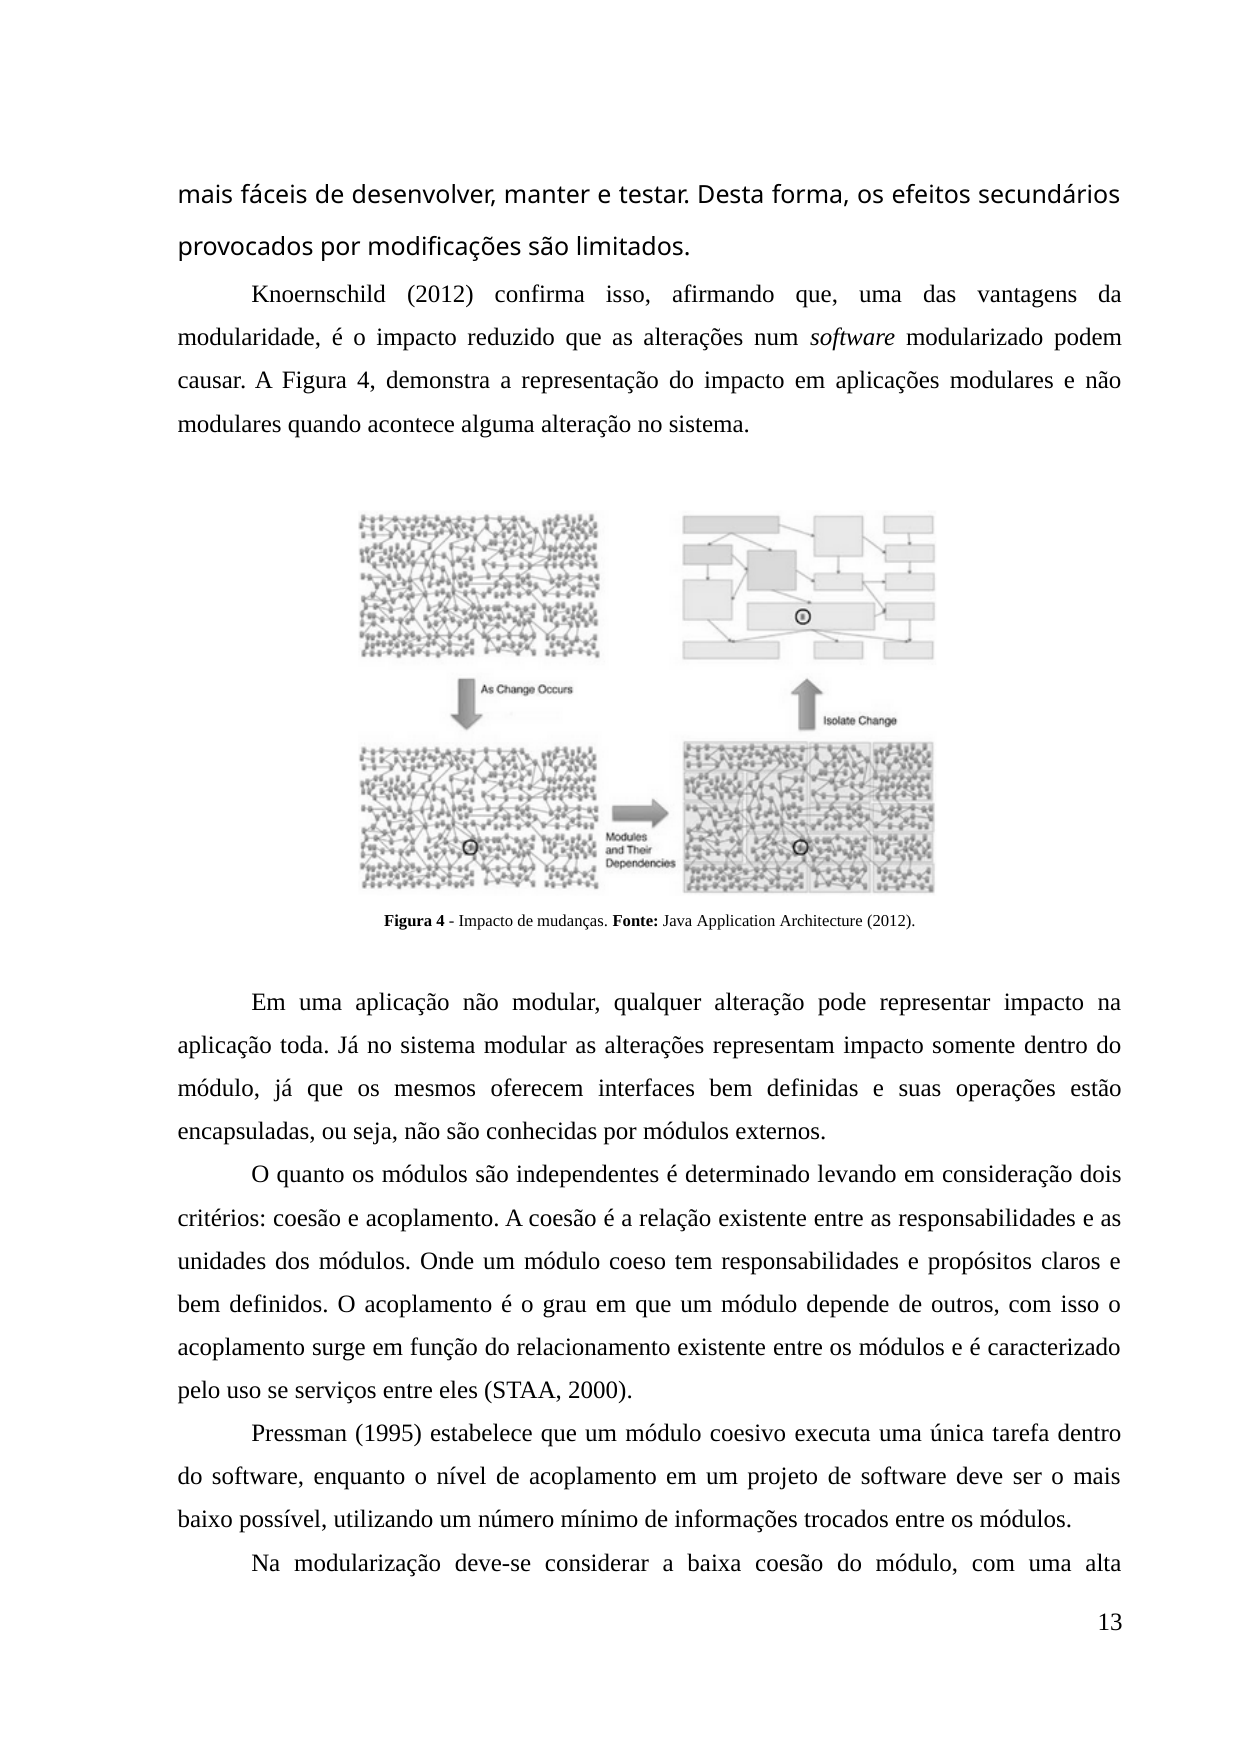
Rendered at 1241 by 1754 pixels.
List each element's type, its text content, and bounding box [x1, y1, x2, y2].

text Na modularização deve-se considerar a baixa coesão do módulo, com uma alta [177, 1548, 1122, 1576]
text Figura 4 - Impacto de mudanças. Fonte: Java Application Architecture (2012). [343, 911, 956, 929]
text mais fáceis de desenvolver, manter e testar. Desta forma, os efeitos secundários provocados por modificações são limitados. [177, 177, 1122, 262]
text Em uma aplicação não modular, qualquer alteração pode representar impacto na aplicação toda. Já no sistema modular as alterações representam impacto somente dentro do módulo, já que os mesmos oferecem interfaces bem definidas e suas operações estão encapsuladas, ou seja, não são conhecidas por módulos externos. [177, 987, 1122, 1145]
text Pressman (1995) estabelece que um módulo coesivo executa uma única tarefa dentro do software, enquanto o nível de acoplamento em um projeto de software deve ser o mais baixo possível, utilizando um número mínimo de informações trocados entre os módulos. [177, 1418, 1122, 1533]
text O quanto os módulos são independentes é determinado levando em consideração dois critérios: coesão e acoplamento. A coesão é a relação existente entre as responsabilidades e as unidades dos módulos. Onde um módulo coeso tem responsabilidades e propósitos claros e bem definidos. O acoplamento é o grau em que um módulo depende de outros, com isso o acoplamento surge em função do relacionamento existente entre os módulos e é caracterizado pelo uso se serviços entre eles (STAA, 2000). [177, 1159, 1122, 1404]
text Knoernschild (2012) confirma isso, afirmando que, uma das vantagens da modularidade, é o impacto reduzido que as alterações num software modularizado podem causar. A Figura 4, demonstra a representação do impacto em aplicações modulares e não modulares quando acontece alguma alteração no sistema. [177, 279, 1122, 437]
picture [342, 495, 957, 911]
